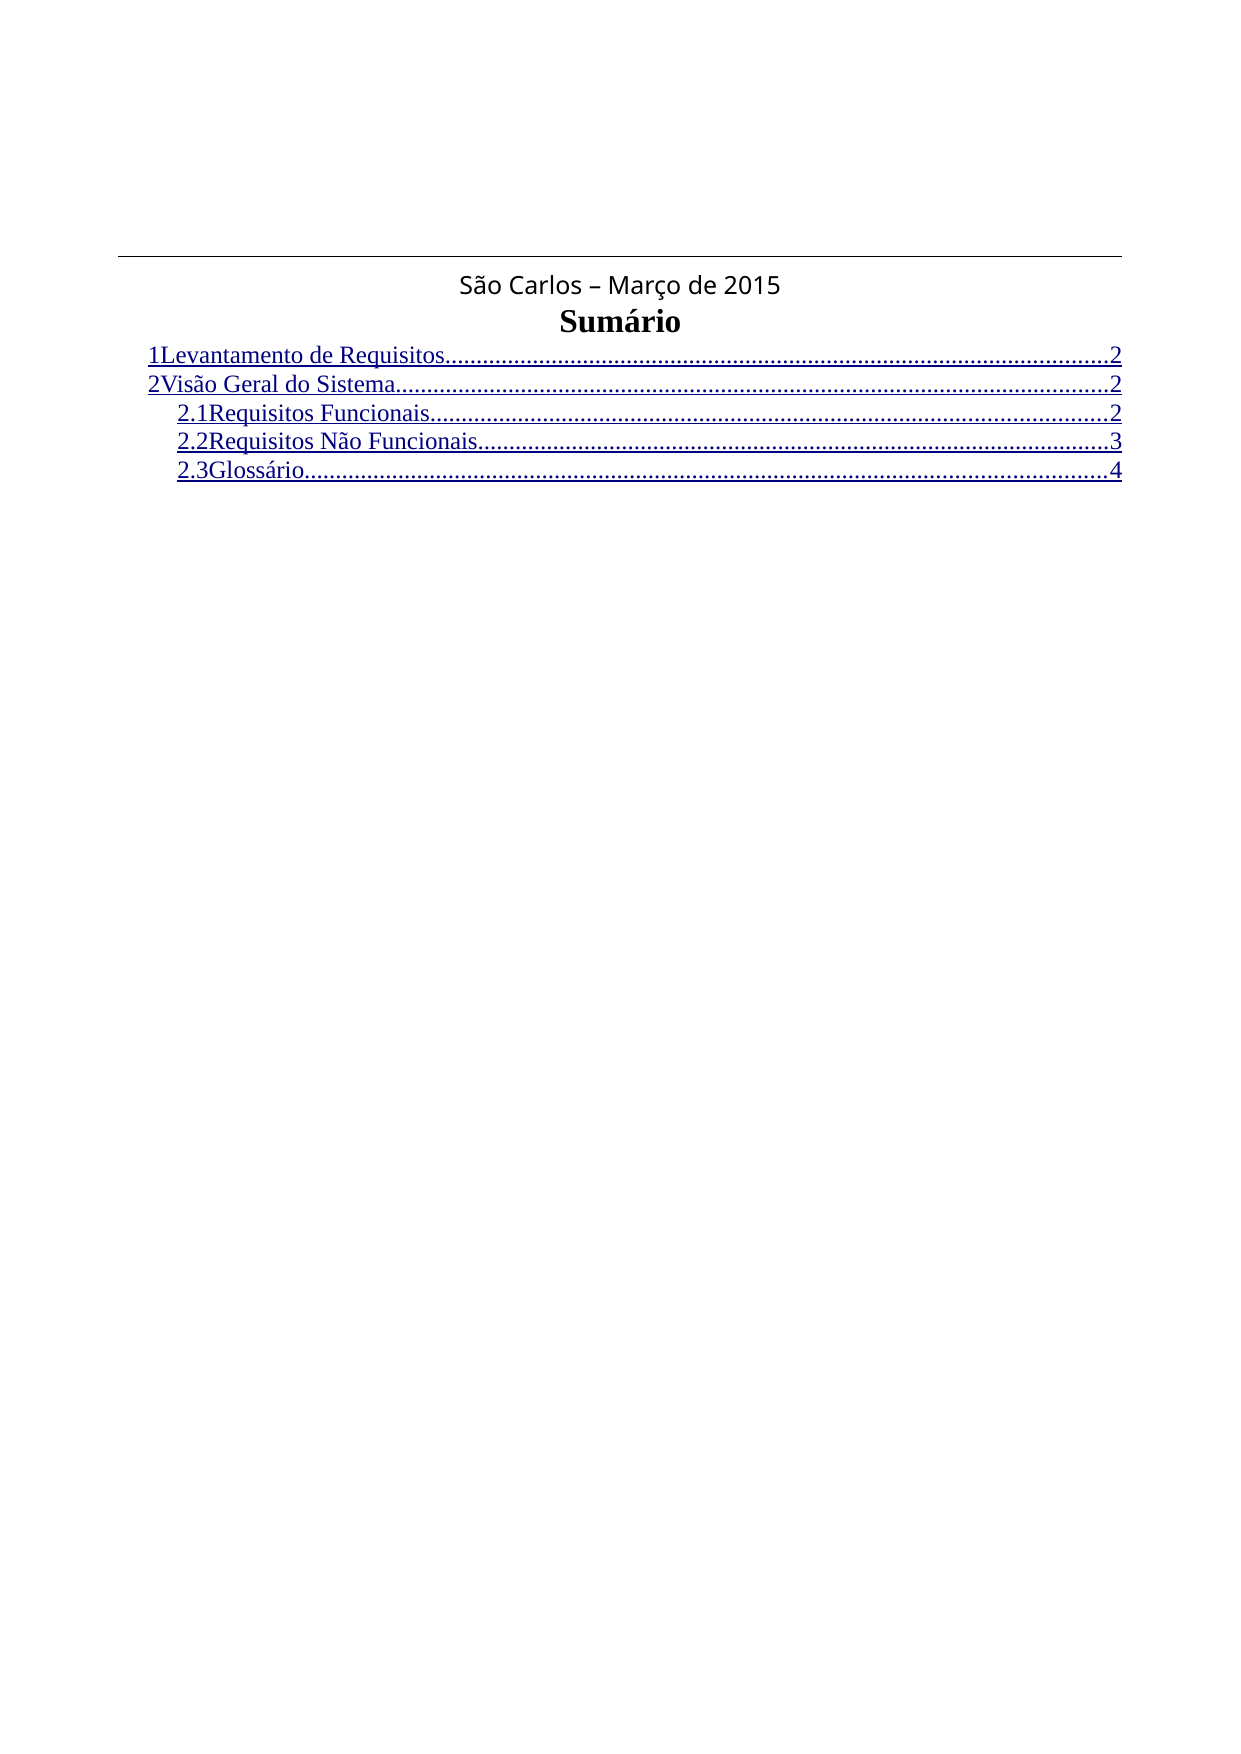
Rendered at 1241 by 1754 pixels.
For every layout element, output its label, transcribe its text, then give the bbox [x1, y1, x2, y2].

text São Carlos – Março de 2015 [118, 268, 1122, 302]
text 2Visão Geral do Sistema 2 [148, 369, 1122, 394]
text 2.1Requisitos Funcionais 2 [177, 398, 1122, 423]
text 2.2Requisitos Não Funcionais 3 [177, 426, 1122, 451]
text 1Levantamento de Requisitos 2 [148, 340, 1122, 365]
text 2.3Glossário 4 [177, 455, 1122, 480]
subtitle Sumário [118, 302, 1122, 340]
